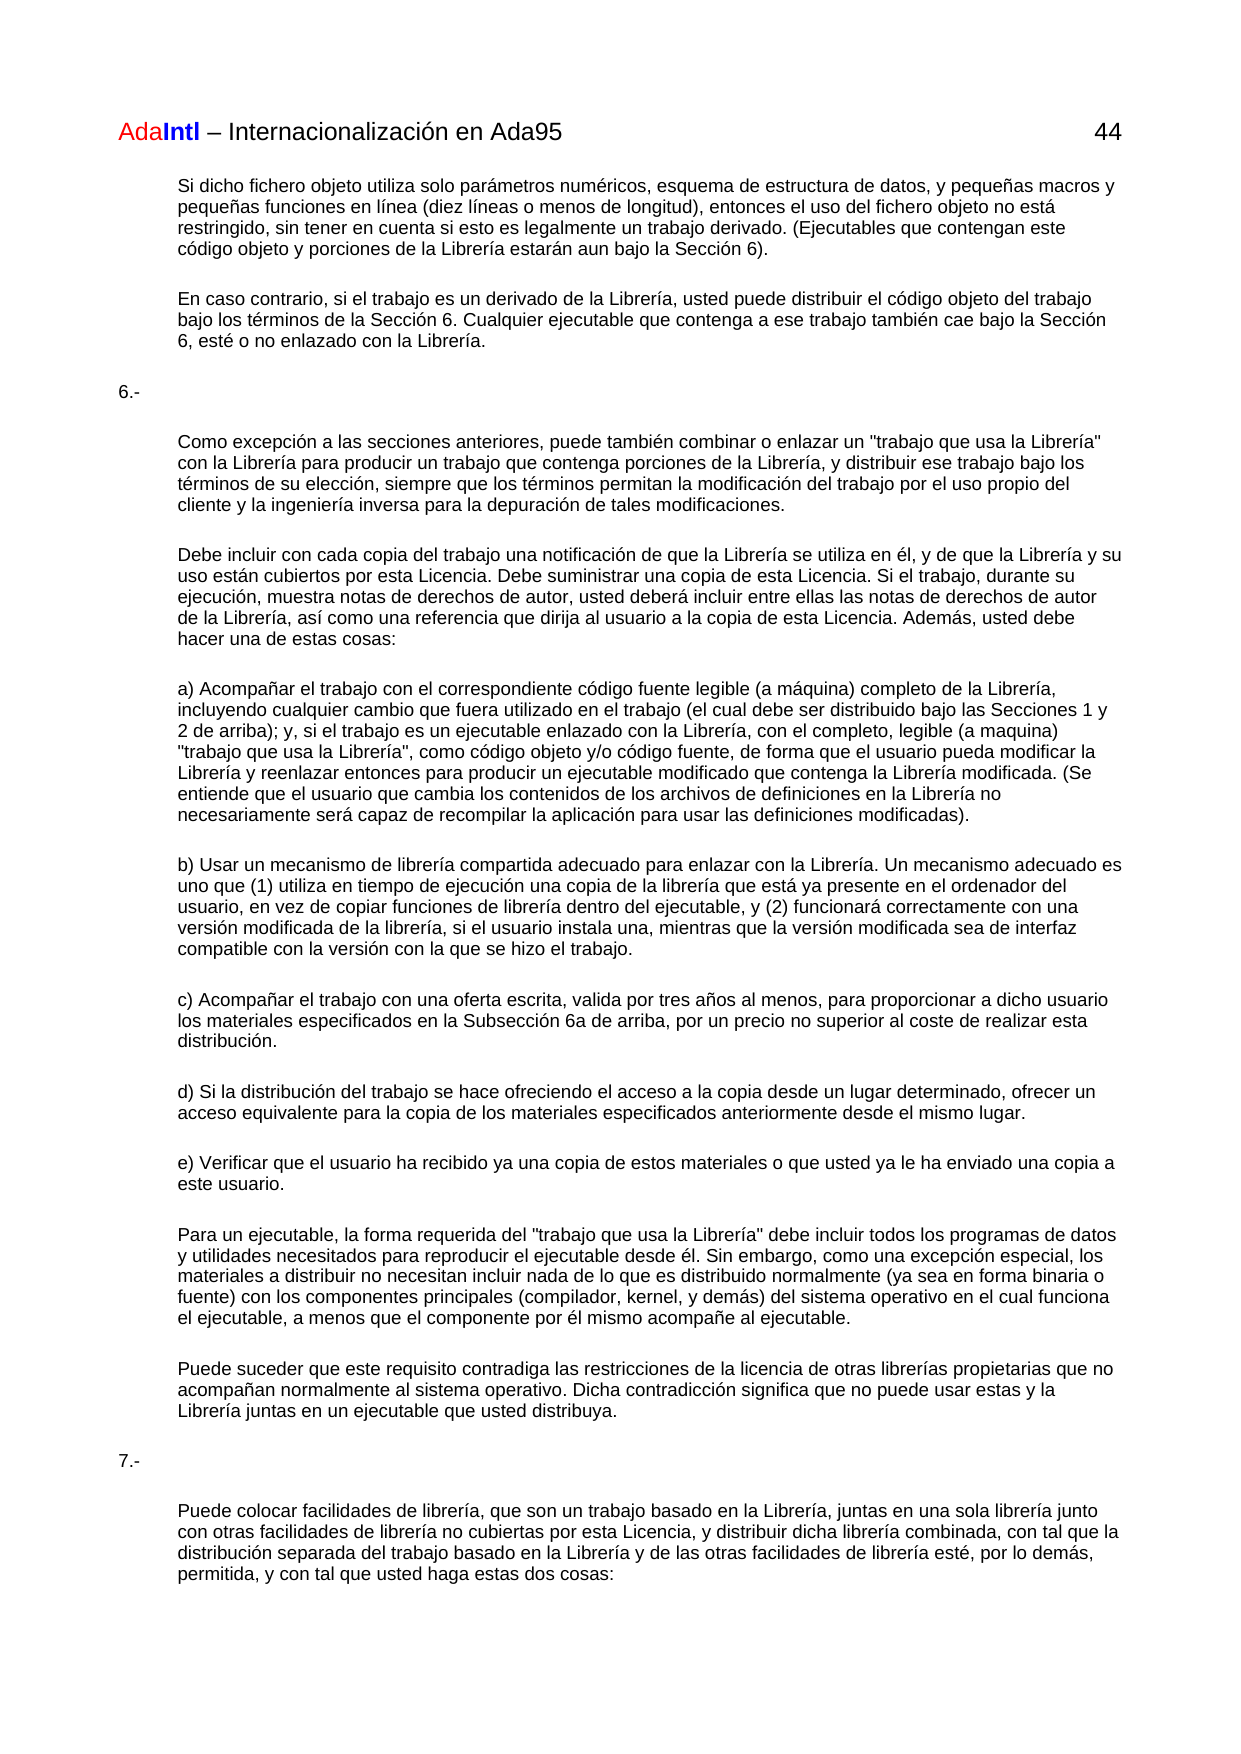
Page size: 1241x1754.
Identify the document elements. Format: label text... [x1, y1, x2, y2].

list Si dicho fichero objeto utiliza solo parámetros numéricos, esquema de estructura de datos, y pequeñas macros y pequeñas funciones en línea (diez líneas o menos de longitud), entonces el uso del fichero objeto no está restringido, sin tener en cuenta si esto es legalmente un trabajo derivado. (Ejecutables que contengan este código objeto y porciones de la Librería estarán aun bajo la Sección 6). [177, 176, 1122, 259]
list Puede colocar facilidades de librería, que son un trabajo basado en la Librería, juntas en una sola librería junto con otras facilidades de librería no cubiertas por esta Licencia, y distribuir dicha librería combinada, con tal que la distribución separada del trabajo basado en la Librería y de las otras facilidades de librería esté, por lo demás, permitida, y con tal que usted haga estas dos cosas: [177, 1501, 1122, 1585]
list Puede suceder que este requisito contradiga las restricciones de la licencia de otras librerías propietarias que no acompañan normalmente al sistema operativo. Dicha contradicción significa que no puede usar estas y la Librería juntas en un ejecutable que usted distribuya. [177, 1358, 1122, 1421]
list a) Acompañar el trabajo con el correspondiente código fuente legible (a máquina) completo de la Librería, incluyendo cualquier cambio que fuera utilizado en el trabajo (el cual debe ser distribuido bajo las Secciones 1 y 2 de arriba); y, si el trabajo es un ejecutable enlazado con la Librería, con el completo, legible (a maquina) "trabajo que usa la Librería", como código objeto y/o código fuente, de forma que el usuario pueda modificar la Librería y reenlazar entonces para producir un ejecutable modificado que contenga la Librería modificada. (Se entiende que el usuario que cambia los contenidos de los archivos de definiciones en la Librería no necesariamente será capaz de recompilar la aplicación para usar las definiciones modificadas). [177, 679, 1122, 825]
subtitle 6.- [118, 381, 1122, 402]
list Debe incluir con cada copia del trabajo una notificación de que la Librería se utiliza en él, y de que la Librería y su uso están cubiertos por esta Licencia. Debe suministrar una copia de esta Licencia. Si el trabajo, durante su ejecución, muestra notas de derechos de autor, usted deberá incluir entre ellas las notas de derechos de autor de la Librería, así como una referencia que dirija al usuario a la copia de esta Licencia. Además, usted debe hacer una de estas cosas: [177, 545, 1122, 649]
list En caso contrario, si el trabajo es un derivado de la Librería, usted puede distribuir el código objeto del trabajo bajo los términos de la Sección 6. Cualquier ejecutable que contenga a ese trabajo también cae bajo la Sección 6, esté o no enlazado con la Librería. [177, 289, 1122, 352]
list Como excepción a las secciones anteriores, puede también combinar o enlazar un "trabajo que usa la Librería" con la Librería para producir un trabajo que contenga porciones de la Librería, y distribuir ese trabajo bajo los términos de su elección, siempre que los términos permitan la modificación del trabajo por el uso propio del cliente y la ingeniería inversa para la depuración de tales modificaciones. [177, 431, 1122, 515]
list b) Usar un mecanismo de librería compartida adecuado para enlazar con la Librería. Un mecanismo adecuado es uno que (1) utiliza en tiempo de ejecución una copia de la librería que está ya presente en el ordenador del usuario, en vez de copiar funciones de librería dentro del ejecutable, y (2) funcionará correctamente con una versión modificada de la librería, si el usuario instala una, mientras que la versión modificada sea de interfaz compatible con la versión con la que se hizo el trabajo. [177, 855, 1122, 959]
list d) Si la distribución del trabajo se hace ofreciendo el acceso a la copia desde un lugar determinado, ofrecer un acceso equivalente para la copia de los materiales especificados anteriormente desde el mismo lugar. [177, 1081, 1122, 1123]
list Para un ejecutable, la forma requerida del "trabajo que usa la Librería" debe incluir todos los programas de datos y utilidades necesitados para reproducir el ejecutable desde él. Sin embargo, como una excepción especial, los materiales a distribuir no necesitan incluir nada de lo que es distribuido normalmente (ya sea en forma binaria o fuente) con los componentes principales (compilador, kernel, y demás) del sistema operativo en el cual funciona el ejecutable, a menos que el componente por él mismo acompañe al ejecutable. [177, 1224, 1122, 1329]
subtitle 7.- [118, 1451, 1122, 1471]
list e) Verificar que el usuario ha recibido ya una copia de estos materiales o que usted ya le ha enviado una copia a este usuario. [177, 1153, 1122, 1194]
list c) Acompañar el trabajo con una oferta escrita, valida por tres años al menos, para proporcionar a dicho usuario los materiales especificados en la Subsección 6a de arriba, por un precio no superior al coste de realizar esta distribución. [177, 989, 1122, 1052]
